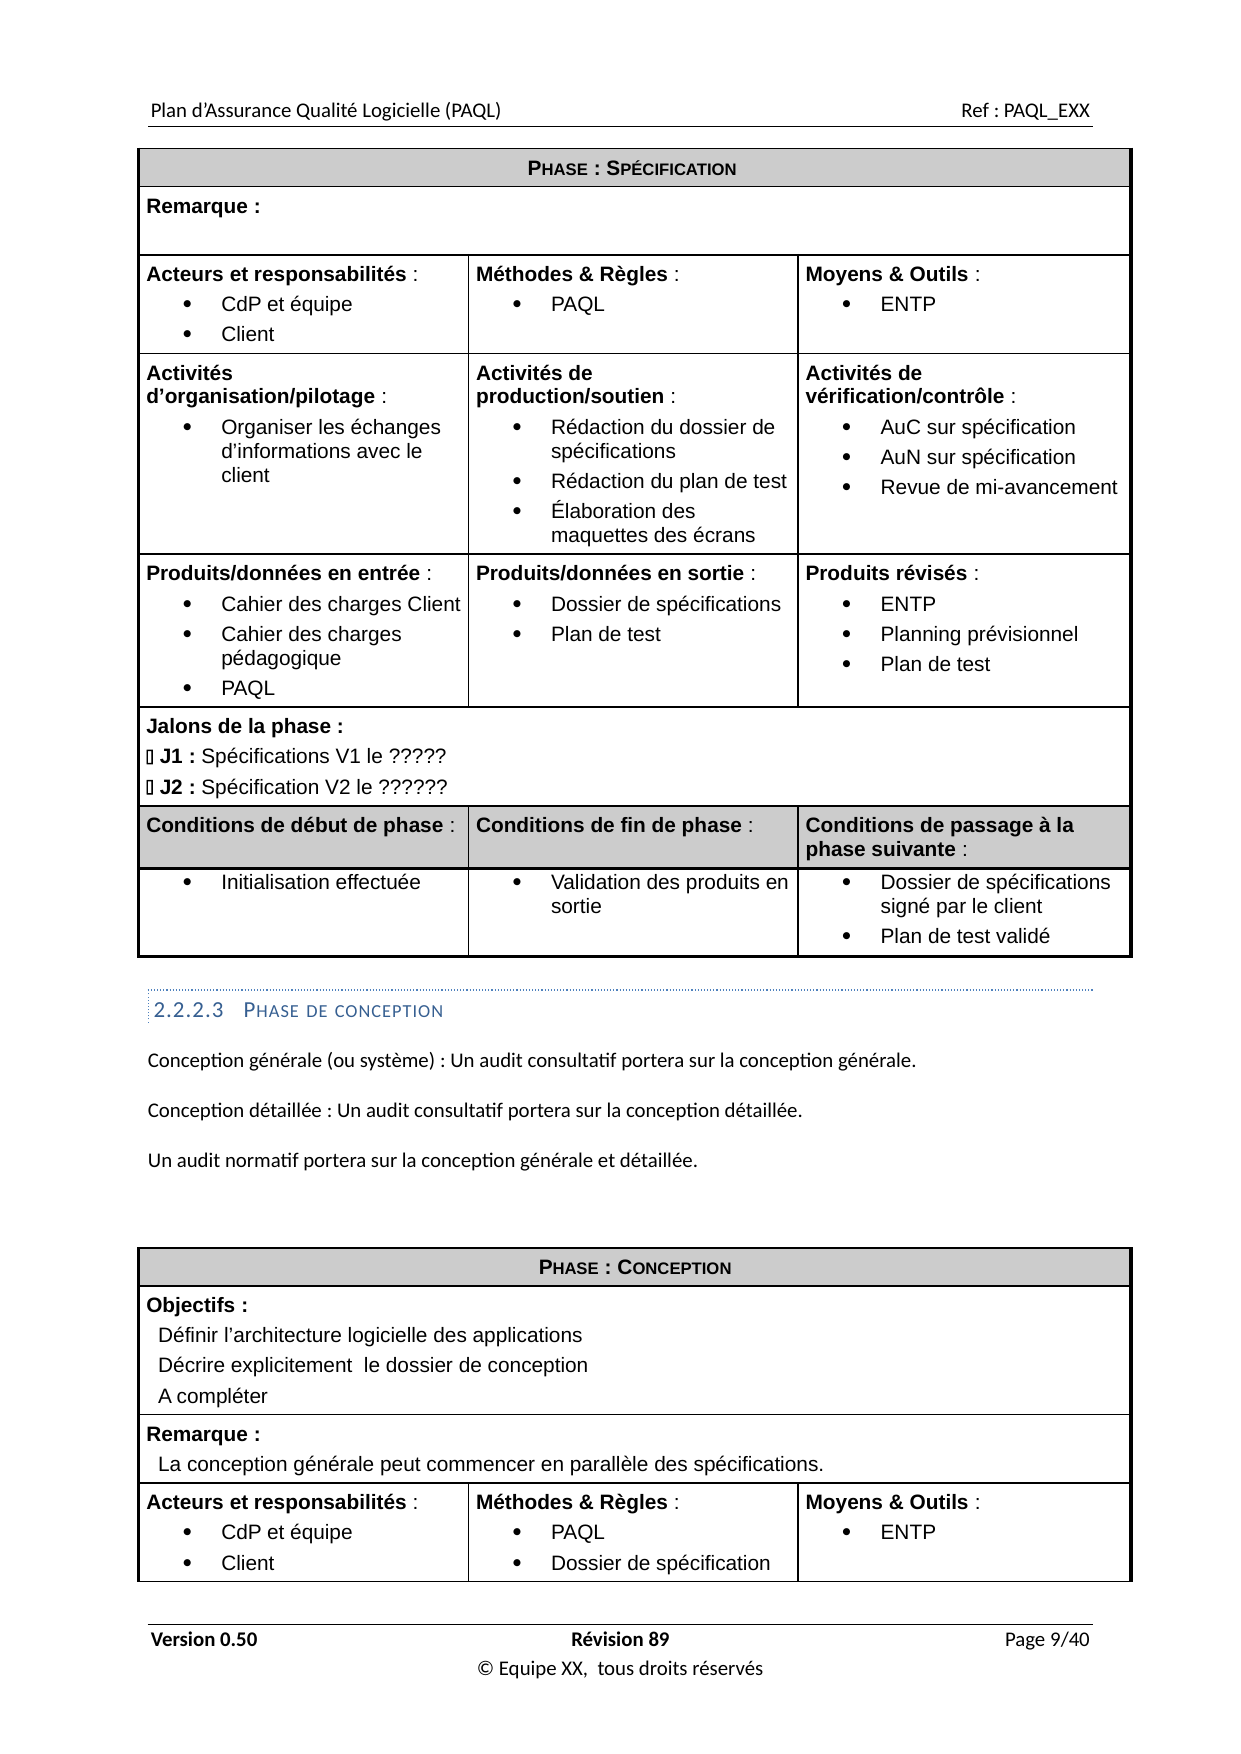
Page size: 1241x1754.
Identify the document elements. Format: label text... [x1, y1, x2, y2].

table_cell Remarque : [140, 187, 1129, 254]
table_cell Objectifs : Définir l’architecture logicielle des applications Décrire explicitement le dossier de conception A compléter [140, 1287, 1129, 1414]
table_cell Moyens & Outils : ENTP [799, 256, 1129, 352]
text Un audit normatif portera sur la conception générale et détaillée. [148, 1147, 1093, 1172]
table_cell Activités d’organisation/pilotage : Organiser les échanges d’informations avec le client [140, 354, 468, 553]
text Conception générale (ou système) : Un audit consultatif portera sur la conception générale. [148, 1047, 1093, 1073]
table_cell Méthodes & Règles : PAQL Dossier de spécification [469, 1484, 797, 1581]
table_cell Initialisation effectuée [140, 870, 468, 954]
table_cell Validation des produits en sortie [469, 870, 797, 954]
table_cell Moyens & Outils : ENTP [799, 1484, 1129, 1581]
table_cell Produits/données en sortie : Dossier de spécifications Plan de test [469, 555, 797, 706]
table_cell Méthodes & Règles : PAQL [469, 256, 797, 352]
table_cell Acteurs et responsabilités : CdP et équipe Client [140, 1484, 468, 1581]
table_cell Conditions de passage à la phase suivante : [799, 807, 1129, 867]
table_cell Produits/données en entrée : Cahier des charges Client Cahier des charges pédagogique PAQL [140, 555, 468, 706]
table_cell Acteurs et responsabilités : CdP et équipe Client [140, 256, 468, 352]
table_cell Jalons de la phase : % J1 : Spécifications V1 le ????? % J2 : Spécification V2 le ?????? [140, 708, 1129, 805]
text Conception détaillée : Un audit consultatif portera sur la conception détaillée. [148, 1097, 1093, 1123]
table_cell Activités de production/soutien : Rédaction du dossier de spécifications Rédaction du plan de test Élaboration des maquettes des écrans [469, 354, 797, 553]
table_cell Conditions de fin de phase : [469, 807, 797, 867]
table_cell Conditions de début de phase : [140, 807, 468, 867]
table_header Phase : Conception [140, 1249, 1129, 1285]
table_cell Dossier de spécifications signé par le client Plan de test validé [799, 870, 1129, 954]
table_cell Produits révisés : ENTP Planning prévisionnel Plan de test [799, 555, 1129, 706]
subtitle Phase de conception [148, 989, 1093, 1023]
table_header Phase : Spécification [140, 149, 1129, 186]
table_cell Remarque : La conception générale peut commencer en parallèle des spécifications. [140, 1415, 1129, 1482]
table_cell Activités de vérification/contrôle : AuC sur spécification AuN sur spécification Revue de mi-avancement [799, 354, 1129, 553]
